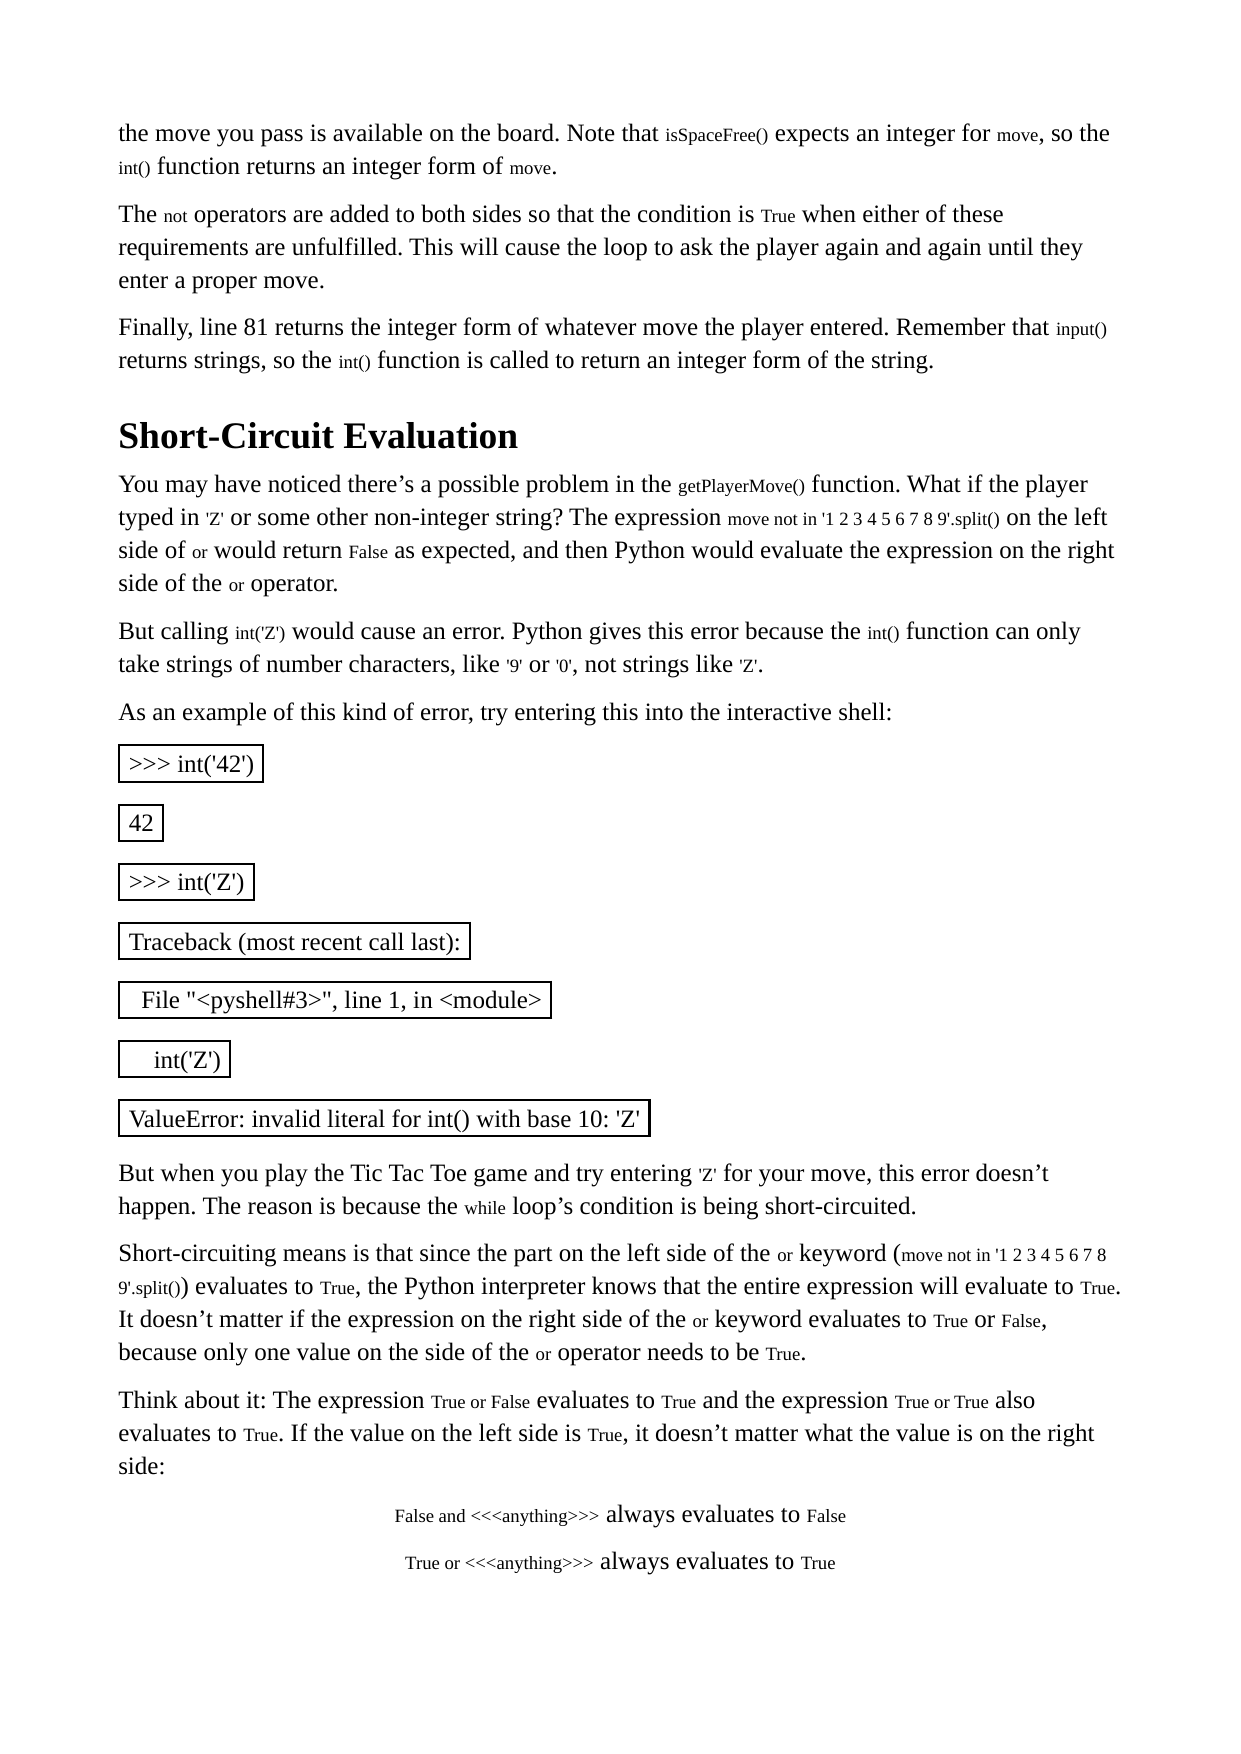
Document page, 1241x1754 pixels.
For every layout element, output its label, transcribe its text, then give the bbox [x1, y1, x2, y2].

text Traceback (most recent call last): [120, 924, 469, 958]
text [164, 803, 1122, 842]
text [471, 922, 1122, 960]
text the move you pass is available on the board. Note that isSpaceFree() expects an integer for move, so the int() function returns an integer form of move. [118, 118, 1122, 180]
text >>> int('42') [120, 746, 262, 781]
text 42 [120, 806, 162, 840]
text ValueError: invalid literal for int() with base 10: 'Z' [120, 1101, 648, 1135]
text >>> int('Z') [120, 865, 253, 899]
text But calling int('Z') would cause an error. Python gives this error because the int() function can only take strings of number characters, like '9' or '0', not strings like 'Z'. [118, 616, 1122, 678]
text [651, 1099, 1122, 1137]
text False and <<<anything>>> always evaluates to False [118, 1499, 1122, 1527]
text Finally, line 81 returns the integer form of whatever move the player entered. Remember that input() returns strings, so the int() function is called to return an integer form of the string. [118, 312, 1122, 374]
text [264, 744, 1122, 783]
text [552, 981, 1122, 1019]
text But when you play the Tic Tac Toe game and try entering 'Z' for your move, this error doesn’t happen. The reason is because the while loop’s condition is being short-circuited. [118, 1158, 1122, 1219]
text You may have noticed there’s a possible problem in the getPlayerMove() function. What if the player typed in 'Z' or some other non-integer string? The expression move not in '1 2 3 4 5 6 7 8 9'.split() on the left side of or would return False as expected, and then Python would evaluate the expression on the right side of the or operator. [118, 469, 1122, 597]
text True or <<<anything>>> always evaluates to True [118, 1546, 1122, 1575]
text [231, 1040, 1122, 1078]
subtitle Short-Circuit Evaluation [118, 414, 1122, 457]
text [255, 862, 1122, 901]
text File "<pyshell#3>", line 1, in <module> [120, 983, 550, 1017]
text Think about it: The expression True or False evaluates to True and the expression True or True also evaluates to True. If the value on the left side is True, it doesn’t matter what the value is on the right side: [118, 1385, 1122, 1480]
text Short-circuiting means is that since the part on the left side of the or keyword (move not in '1 2 3 4 5 6 7 8 9'.split()) evaluates to True, the Python interpreter knows that the entire expression will evaluate to True. It doesn’t matter if the expression on the right side of the or keyword evaluates to True or False, because only one value on the side of the or operator needs to be True. [118, 1238, 1122, 1366]
text The not operators are added to both sides so that the condition is True when either of these requirements are unfulfilled. This will cause the loop to ask the player again and again until they enter a proper move. [118, 199, 1122, 293]
text As an example of this kind of error, try entering this into the interactive shell: [118, 697, 1122, 726]
text int('Z') [120, 1042, 229, 1076]
